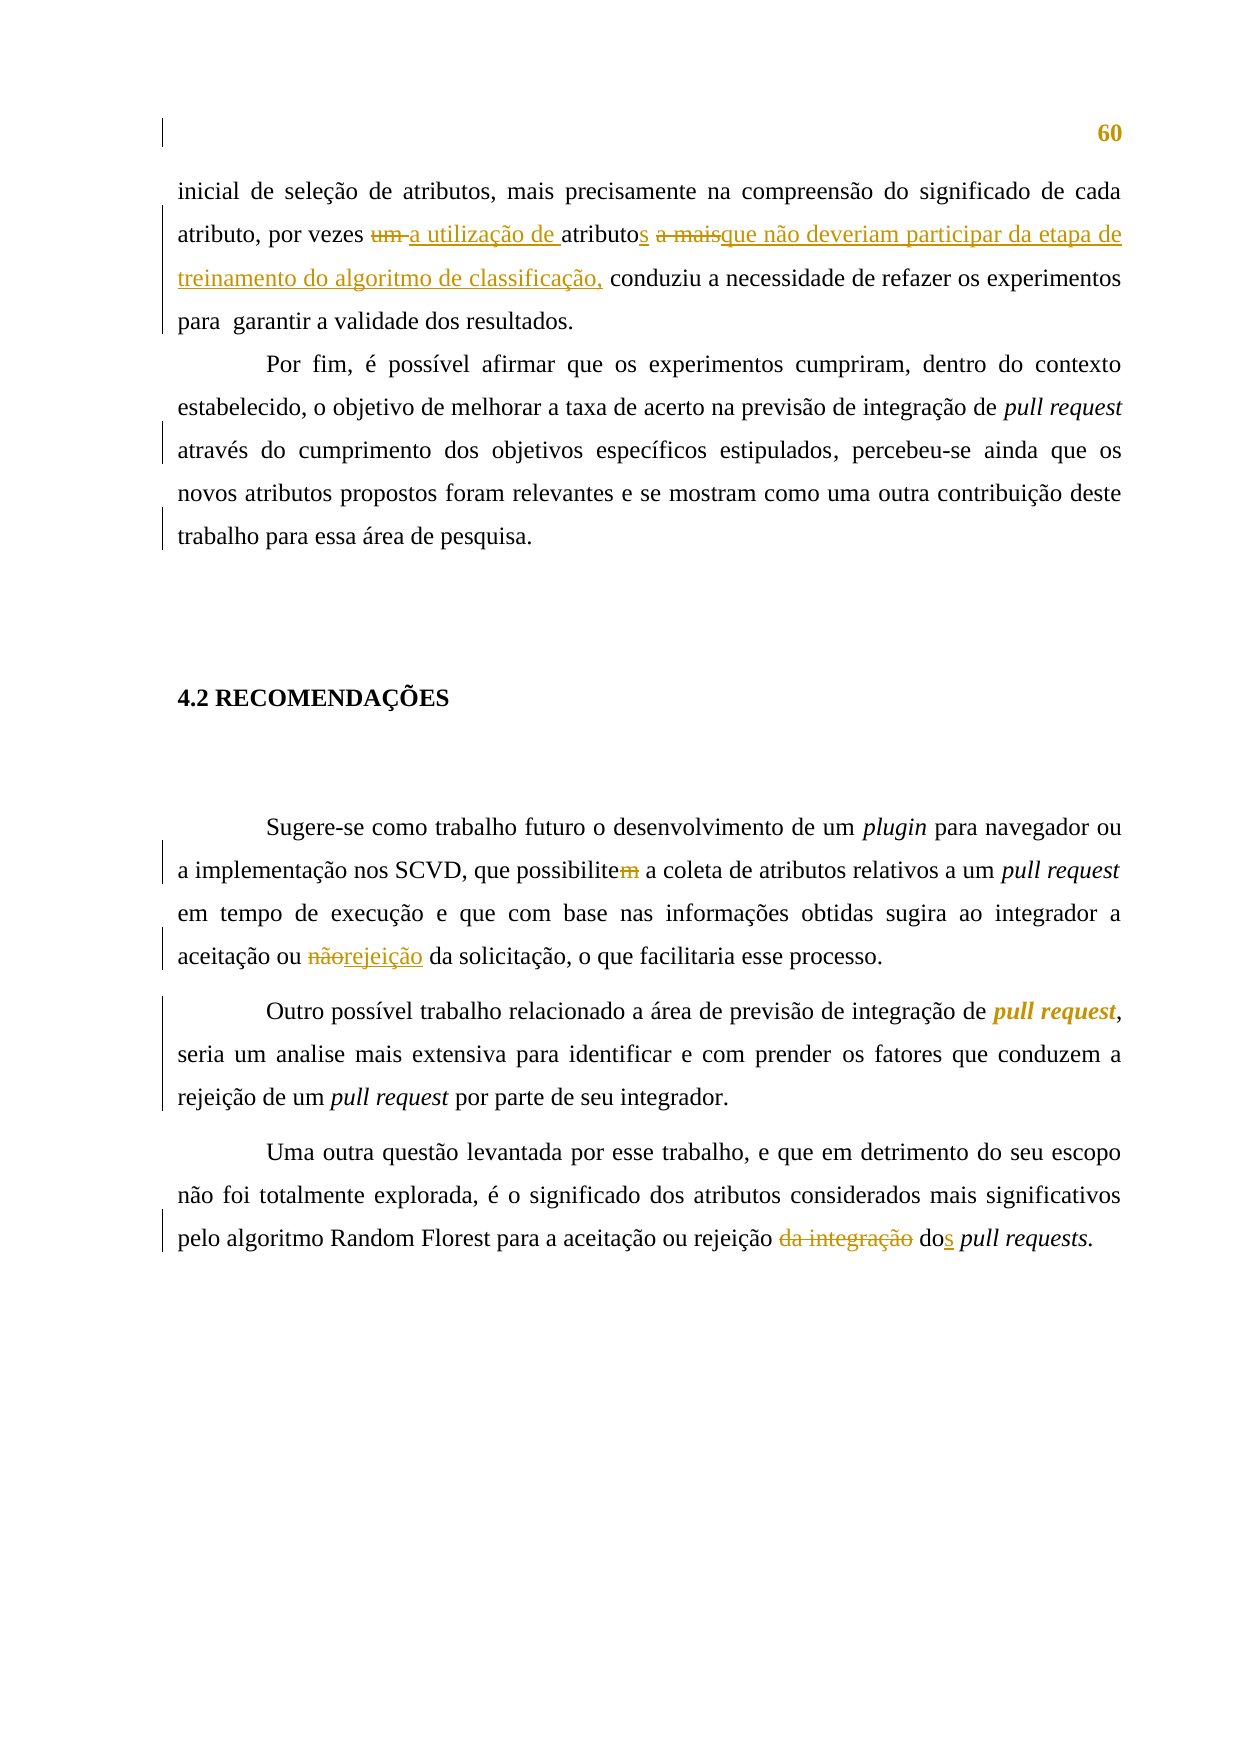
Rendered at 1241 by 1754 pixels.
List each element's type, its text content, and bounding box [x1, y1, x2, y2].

text Por fim, é possível afirmar que os experimentos cumpriram, dentro do contexto estabelecido, o objetivo de melhorar a taxa de acerto na previsão de integração de pull request através do cumprimento dos objetivos específicos estipulados, percebeu-se ainda que os novos atributos propostos foram relevantes e se mostram como uma outra contribuição deste trabalho para essa área de pesquisa. [177, 349, 1122, 550]
text inicial de seleção de atributos, mais precisamente na compreensão do significado de cada atributo, por vezes a utilização de atributos que não deveriam participar da etapa de treinamento do algoritmo de classificação, conduziu a necessidade de refazer os experimentos para garantir a validade dos resultados. [177, 176, 1122, 334]
text 4.2 RECOMENDAÇÕES [177, 683, 1122, 711]
text Sugere-se como trabalho futuro o desenvolvimento de um plugin para navegador ou a implementação nos SCVD, que possibilite a coleta de atributos relativos a um pull request em tempo de execução e que com base nas informações obtidas sugira ao integrador a aceitação ou rejeição da solicitação, o que facilitaria esse processo. [177, 812, 1122, 970]
text Uma outra questão levantada por esse trabalho, e que em detrimento do seu escopo não foi totalmente explorada, é o significado dos atributos considerados mais significativos pelo algoritmo Random Florest para a aceitação ou rejeição dos pull requests. [177, 1137, 1122, 1252]
text Outro possível trabalho relacionado a área de previsão de integração de pull request, seria um analise mais extensiva para identificar e com prender os fatores que conduzem a rejeição de um pull request por parte de seu integrador. [177, 996, 1122, 1111]
